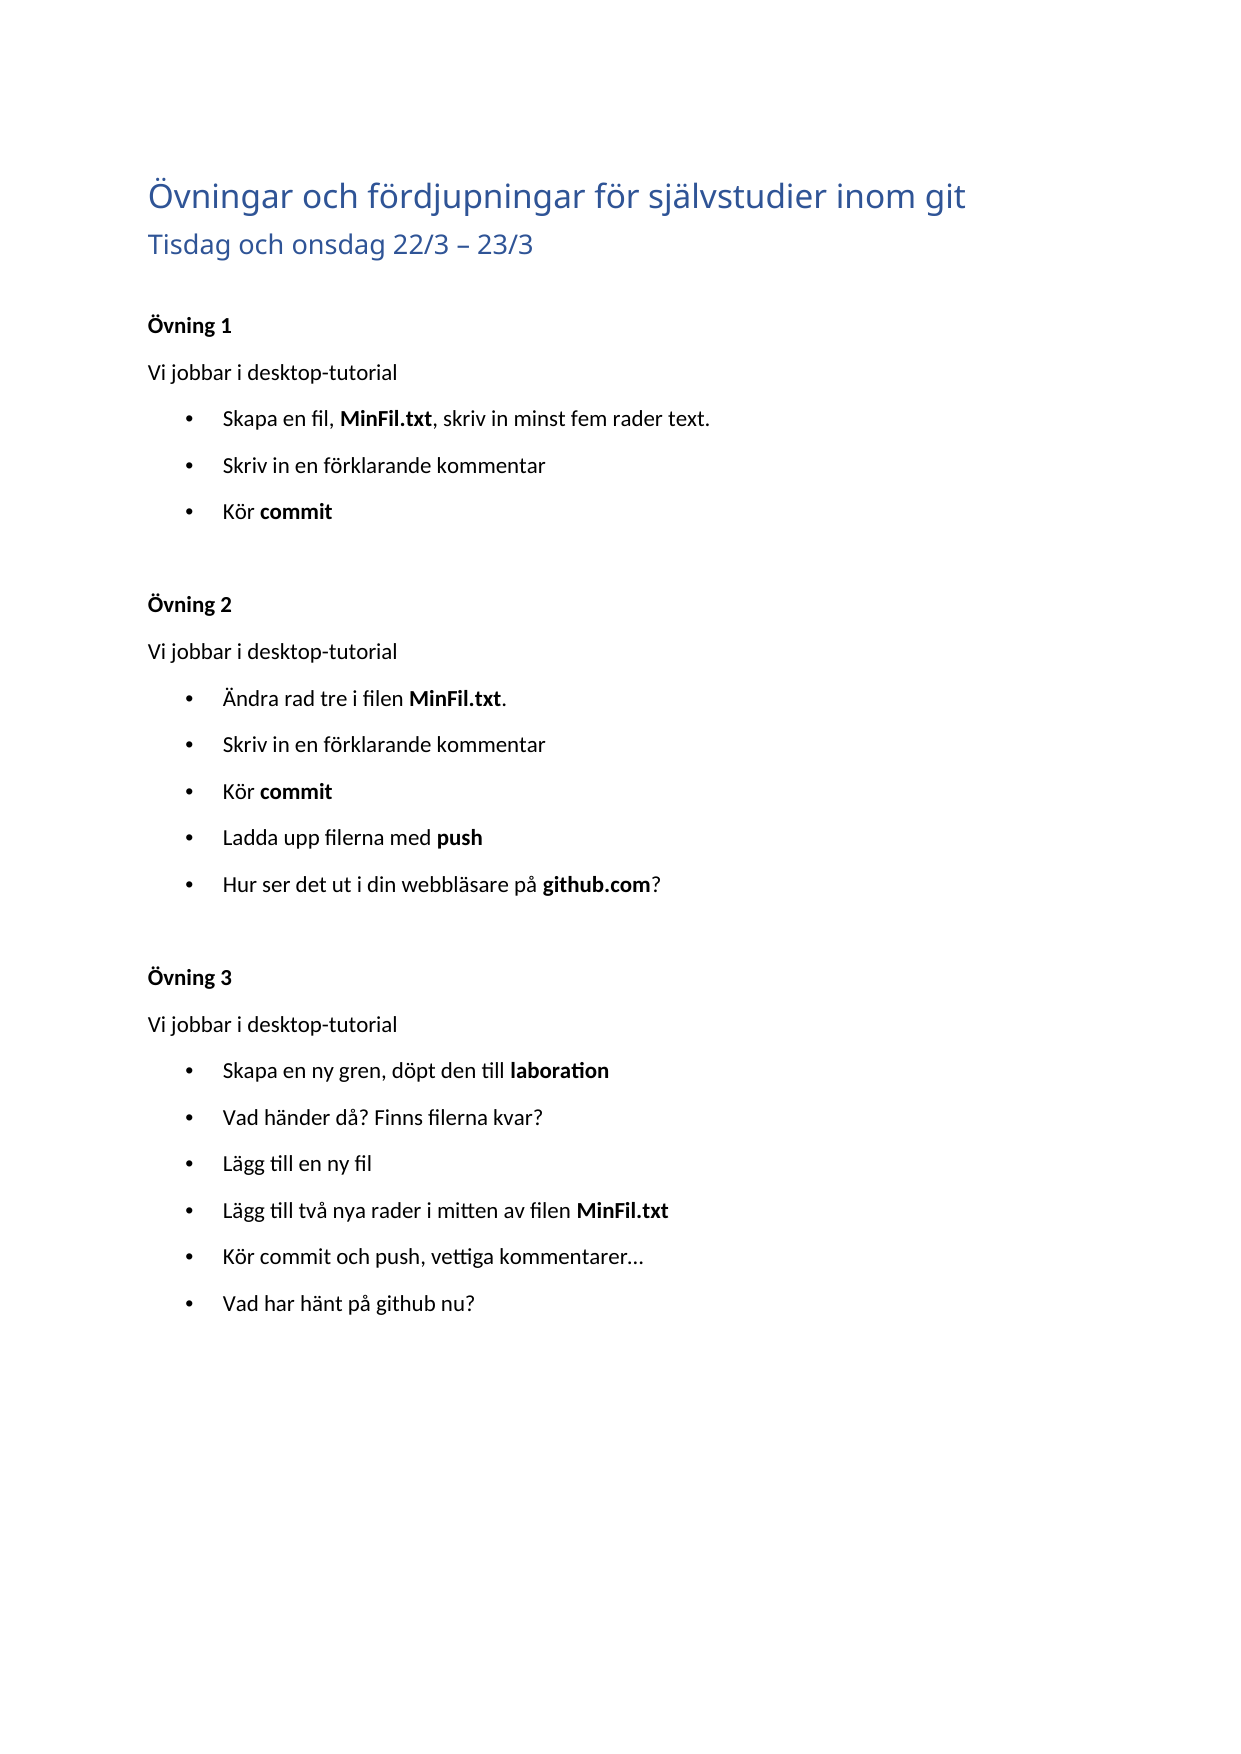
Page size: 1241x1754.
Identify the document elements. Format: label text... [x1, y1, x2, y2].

text Övning 2 [148, 591, 1093, 619]
list Skriv in en förklarande kommentar [185, 451, 1093, 479]
list Skriv in en förklarande kommentar [185, 730, 1093, 758]
subtitle Tisdag och onsdag 22/3 – 23/3 [148, 225, 1093, 262]
text Vi jobbar i desktop-tutorial [148, 1010, 1093, 1038]
text Övning 3 [148, 963, 1093, 991]
list Ladda upp filerna med push [185, 823, 1093, 851]
list Lägg till en ny fil [185, 1149, 1093, 1177]
list Vad händer då? Finns filerna kvar? [185, 1103, 1093, 1131]
list Skapa en ny gren, döpt den till laboration [185, 1056, 1093, 1084]
list Skapa en fil, MinFil.txt, skriv in minst fem rader text. [185, 404, 1093, 432]
list Kör commit [185, 497, 1093, 526]
list Vad har hänt på github nu? [185, 1289, 1093, 1317]
text Vi jobbar i desktop-tutorial [148, 358, 1093, 386]
list Hur ser det ut i din webbläsare på github.com? [185, 870, 1093, 898]
list Kör commit [185, 777, 1093, 805]
text Övning 1 [148, 311, 1093, 339]
subtitle Övningar och fördjupningar för självstudier inom git [148, 173, 1093, 218]
text Vi jobbar i desktop-tutorial [148, 637, 1093, 665]
list Lägg till två nya rader i mitten av filen MinFil.txt [185, 1196, 1093, 1224]
list Kör commit och push, vettiga kommentarer… [185, 1242, 1093, 1271]
list Ändra rad tre i filen MinFil.txt. [185, 684, 1093, 712]
